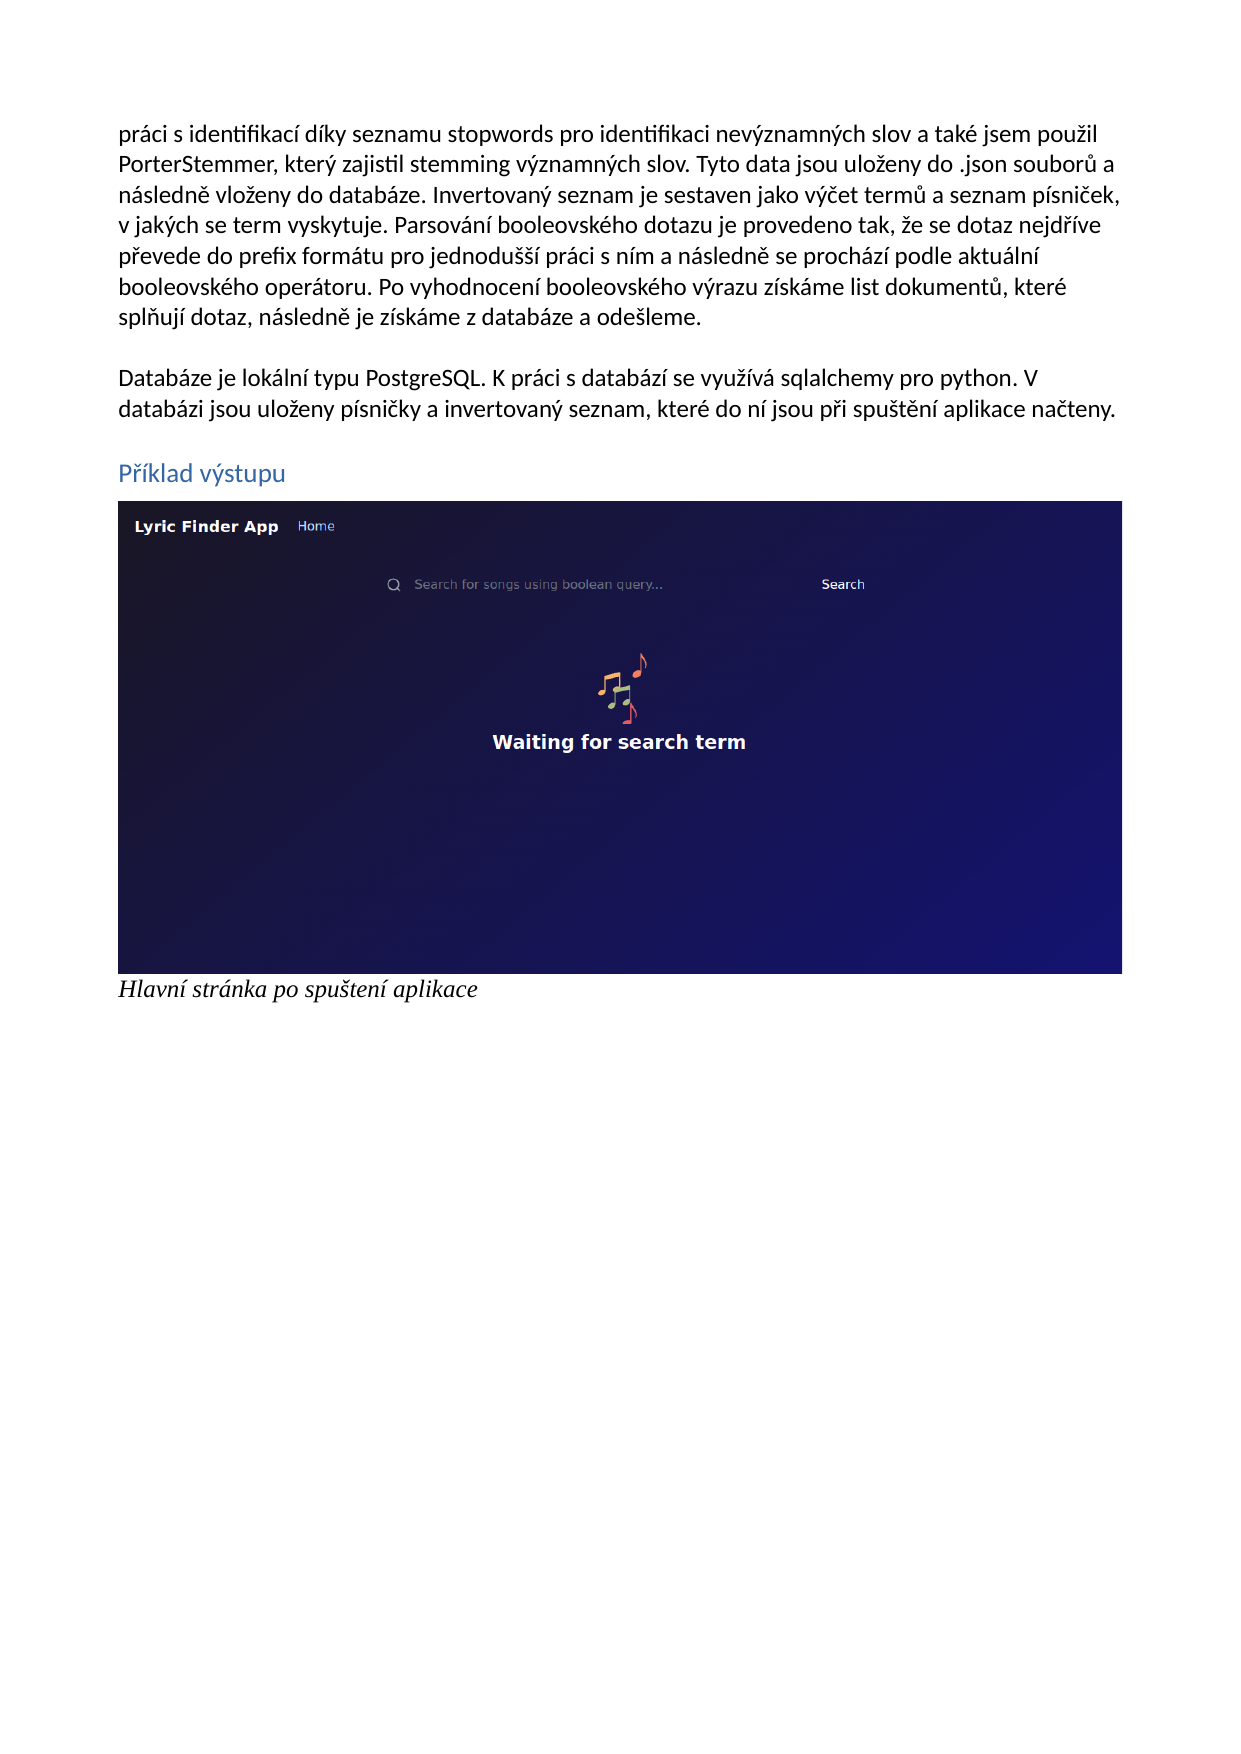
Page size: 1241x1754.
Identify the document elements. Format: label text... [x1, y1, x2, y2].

text práci s identifikací díky seznamu stopwords pro identifikaci nevýznamných slov a také jsem použil PorterStemmer, který zajistil stemming významných slov. Tyto data jsou uloženy do .json souborů a následně vloženy do databáze. Invertovaný seznam je sestaven jako výčet termů a seznam písniček, v jakých se term vyskytuje. Parsování booleovského dotazu je provedeno tak, že se dotaz nejdříve převede do prefix formátu pro jednodušší práci s ním a následně se prochází podle aktuální booleovského operátoru. Po vyhodnocení booleovského výrazu získáme list dokumentů, které splňují dotaz, následně je získáme z databáze a odešleme. [118, 118, 1122, 332]
text Příklad výstupu [118, 456, 1122, 489]
text Hlavní stránka po spuštení aplikace [118, 974, 1122, 1003]
picture [118, 501, 1123, 974]
text Databáze je lokální typu PostgreSQL. K práci s databází se využívá sqlalchemy pro python. V databázi jsou uloženy písničky a invertovaný seznam, které do ní jsou při spuštění aplikace načteny. [118, 362, 1122, 423]
